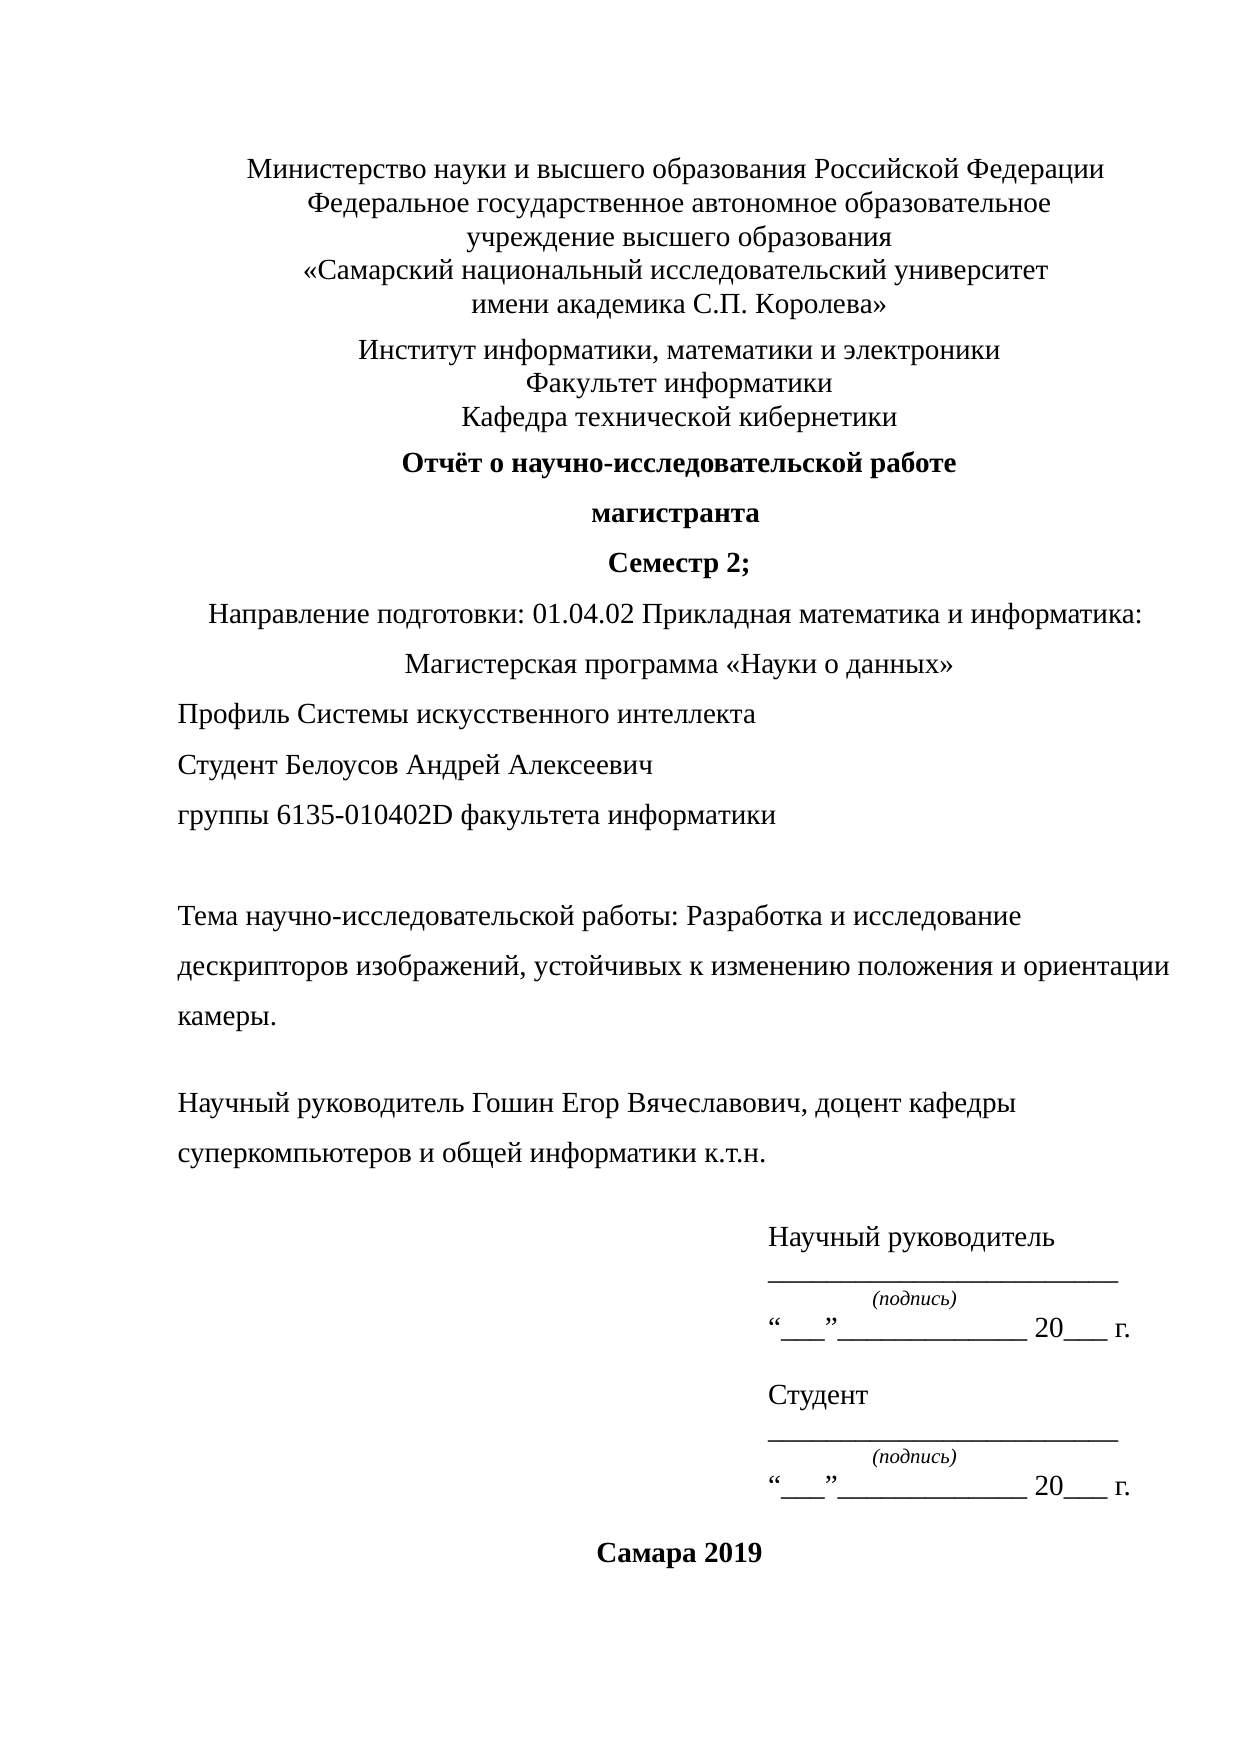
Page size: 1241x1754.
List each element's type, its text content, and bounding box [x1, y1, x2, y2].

text ________________________ [768, 1252, 1181, 1286]
text Тема научно-исследовательской работы: Разработка и исследование дескрипторов изображений, устойчивых к изменению положения и ориентации камеры. [177, 898, 1181, 1032]
text Научный руководитель Гошин Егор Вячеславович, доцент кафедры суперкомпьютеров и общей информатики к.т.н. [177, 1085, 1181, 1169]
text Институт информатики, математики и электроники [177, 332, 1181, 365]
text Самара 2019 [177, 1535, 1181, 1569]
text (подпись) [768, 1286, 1181, 1310]
text “___”_____________ 20___ г. [768, 1468, 1181, 1502]
text ________________________ [768, 1411, 1181, 1444]
text Студент [768, 1377, 1181, 1411]
text Отчёт о научно-исследовательской работе магистранта [177, 445, 1181, 529]
text Семестр 2; [177, 546, 1181, 579]
text Факультет информатики Кафедра технической кибернетики [177, 365, 1181, 432]
text Студент Белоусов Андрей Алексеевич [177, 747, 1181, 780]
text (подпись) [768, 1444, 1181, 1468]
text группы 6135-010402D факультета информатики [177, 797, 1181, 831]
text Направление подготовки: 01.04.02 Прикладная математика и информатика: Магистерская программа «Науки о данных» [177, 596, 1181, 680]
text Научный руководитель [768, 1219, 1181, 1252]
text “___”_____________ 20___ г. [768, 1310, 1181, 1344]
text Профиль Системы искусственного интеллекта [177, 697, 1181, 730]
text Министерство науки и высшего образования Российской Федерации Федеральное государственное автономное образовательное учреждение высшего образования «Самарский национальный исследовательский университет имени академика С.П. Королева» [177, 152, 1181, 319]
